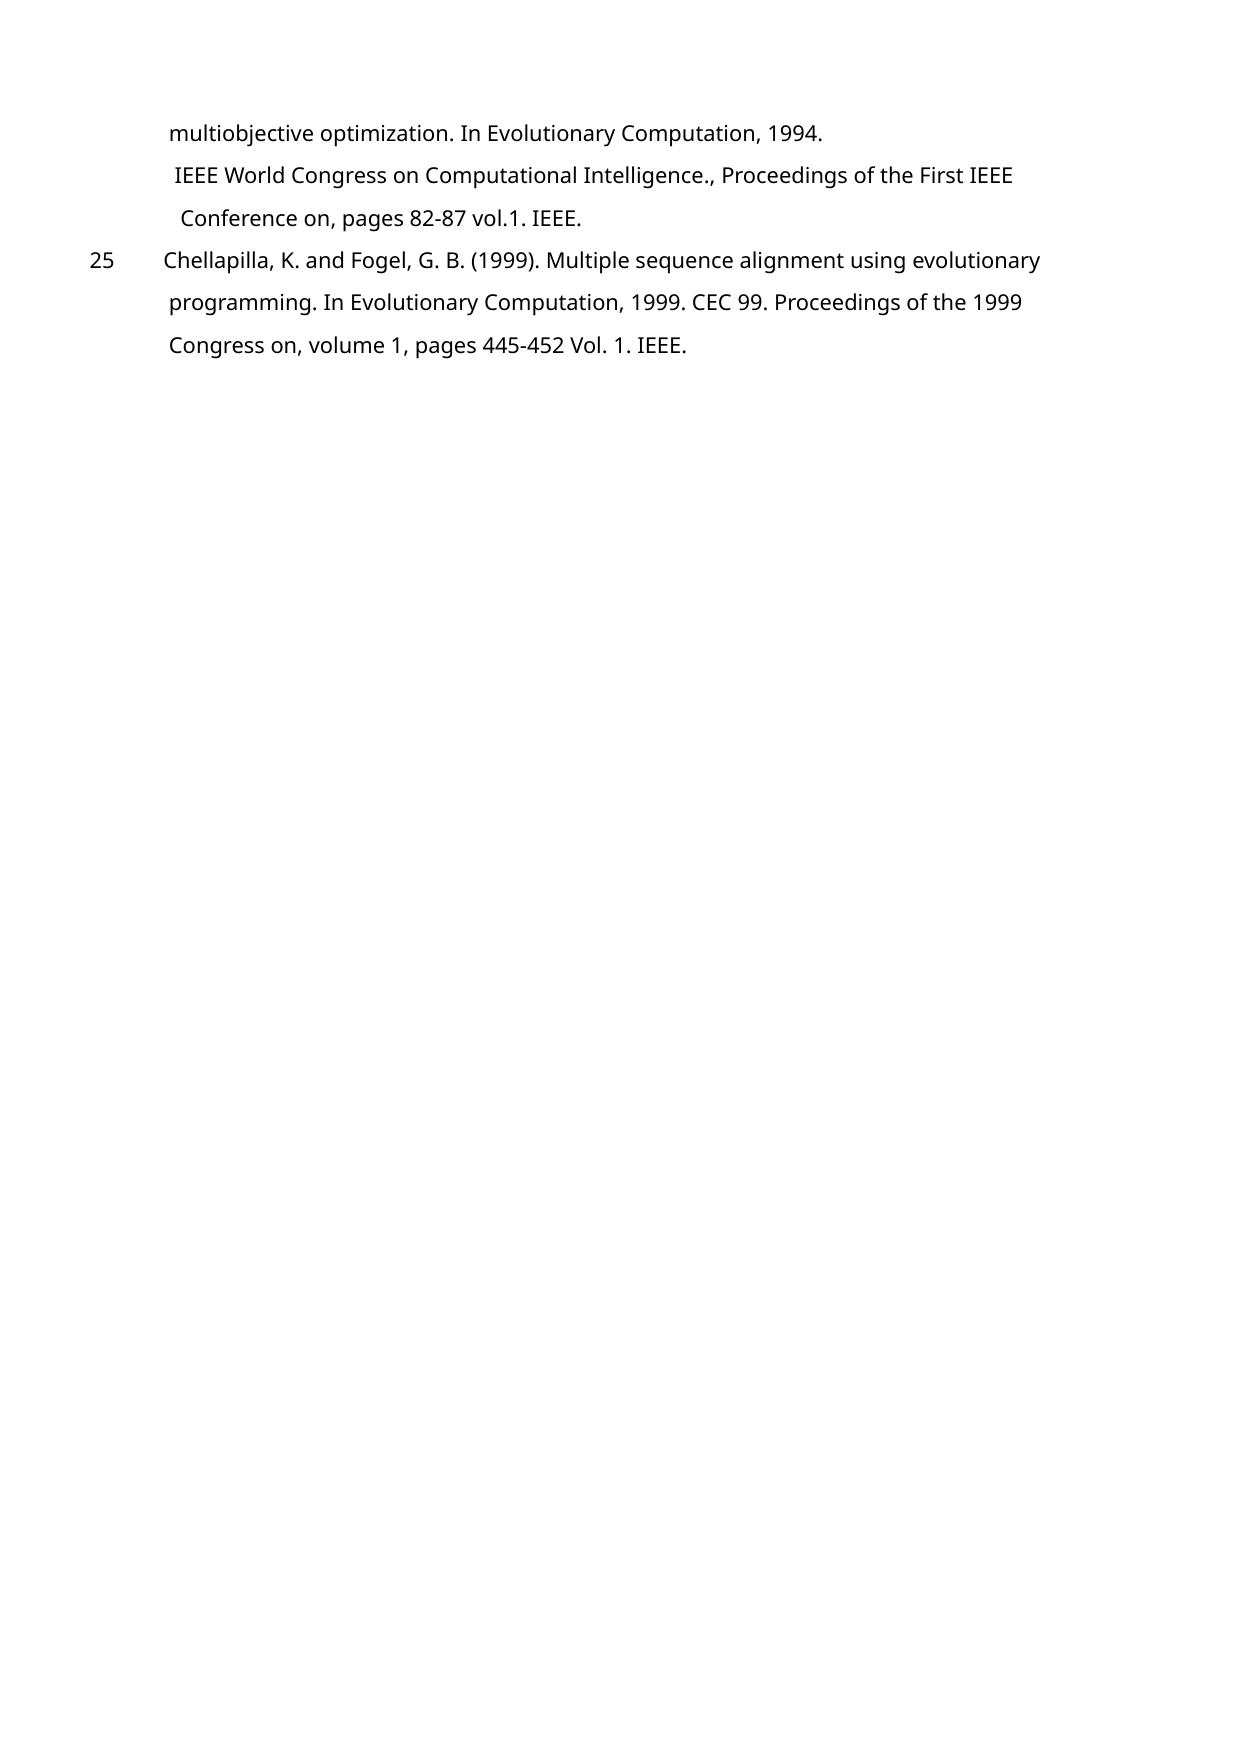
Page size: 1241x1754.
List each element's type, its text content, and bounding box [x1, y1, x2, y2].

text IEEE World Congress on Computational Intelligence., Proceedings of the First IEEE [89, 160, 1152, 190]
text Conference on, pages 82-87 vol.1. IEEE. [89, 203, 1152, 232]
text programming. In Evolutionary Computation, 1999. CEC 99. Proceedings of the 1999 [89, 287, 1152, 317]
text Congress on, volume 1, pages 445-452 Vol. 1. IEEE. [89, 329, 1152, 359]
text 25 Chellapilla, K. and Fogel, G. B. (1999). Multiple sequence alignment using evolutionary [89, 245, 1152, 275]
text multiobjective optimization. In Evolutionary Computation, 1994. [89, 118, 1152, 148]
